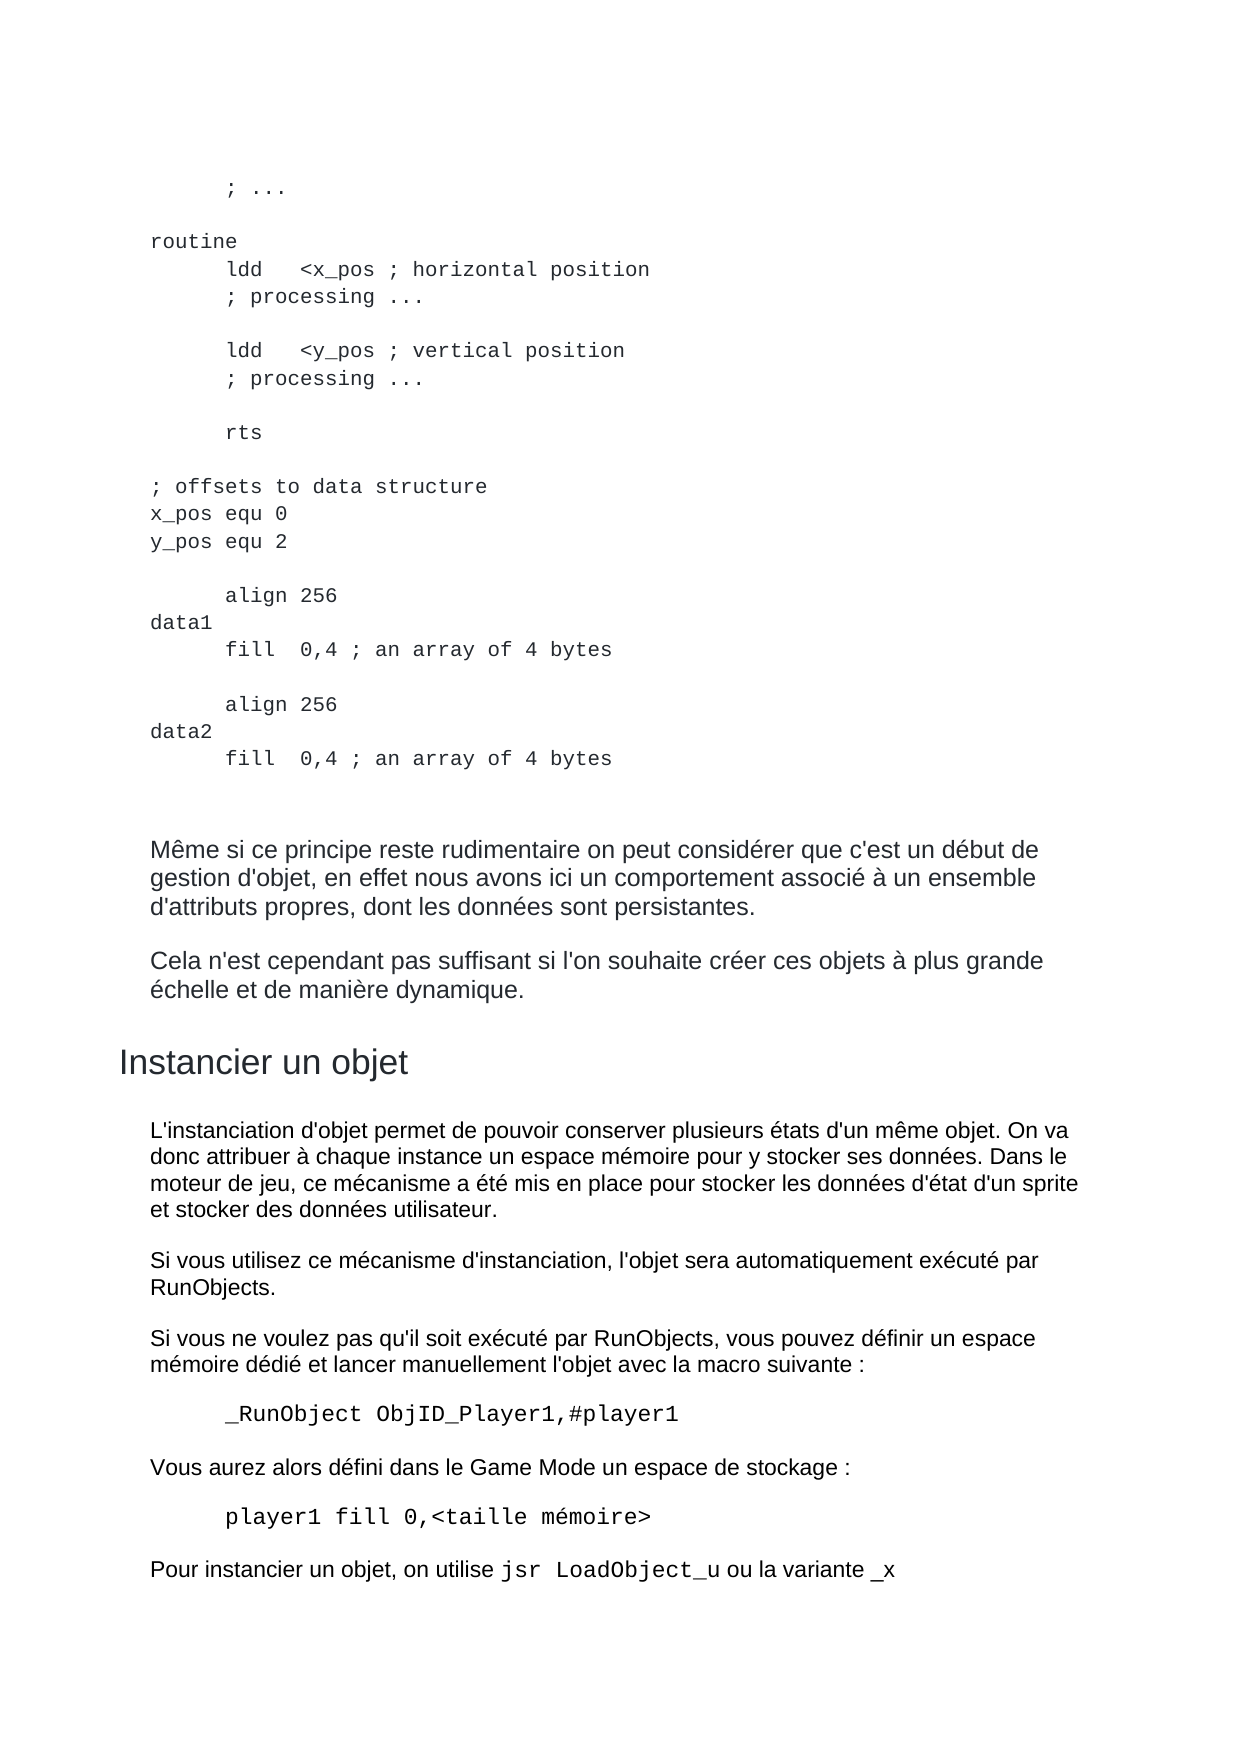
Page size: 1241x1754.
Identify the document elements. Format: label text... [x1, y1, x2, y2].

text ; processing ... [150, 367, 1090, 391]
text ; processing ... [150, 286, 1090, 309]
subtitle Instancier un objet [119, 1041, 1090, 1092]
text ; offsets to data structure [150, 476, 1090, 500]
text rts [150, 422, 1090, 446]
text Si vous utilisez ce mécanisme d'instanciation, l'objet sera automatiquement exécuté par RunObjects. [150, 1247, 1090, 1300]
text Cela n'est cependant pas suffisant si l'on souhaite créer ces objets à plus grande échelle et de manière dynamique. [150, 946, 1090, 1003]
text data2 [150, 721, 1090, 744]
text y_pos equ 2 [150, 531, 1090, 554]
text ; ... [150, 177, 1090, 201]
text fill 0,4 ; an array of 4 bytes [150, 748, 1090, 772]
text Pour instancier un objet, on utilise jsr LoadObject_u ou la variante _x [150, 1556, 1090, 1595]
text align 256 [150, 585, 1090, 609]
text fill 0,4 ; an array of 4 bytes [150, 639, 1090, 663]
text ldd <y_pos ; vertical position [150, 340, 1090, 364]
text _RunObject ObjID_Player1,#player1 [150, 1403, 1090, 1429]
text routine [150, 232, 1090, 255]
text x_pos equ 0 [150, 503, 1090, 527]
text player1 fill 0,<taille mémoire> [150, 1505, 1090, 1531]
text ldd <x_pos ; horizontal position [150, 259, 1090, 282]
text L'instanciation d'objet permet de pouvoir conserver plusieurs états d'un même objet. On va donc attribuer à chaque instance un espace mémoire pour y stocker ses données. Dans le moteur de jeu, ce mécanisme a été mis en place pour stocker les données d'état d'un sprite et stocker des données utilisateur. [150, 1117, 1090, 1222]
text data1 [150, 612, 1090, 636]
text Si vous ne voulez pas qu'il soit exécuté par RunObjects, vous pouvez définir un espace mémoire dédié et lancer manuellement l'objet avec la macro suivante : [150, 1325, 1090, 1378]
text align 256 [150, 694, 1090, 717]
text Vous aurez alors défini dans le Game Mode un espace de stockage : [150, 1454, 1090, 1480]
text Même si ce principe reste rudimentaire on peut considérer que c'est un début de gestion d'objet, en effet nous avons ici un comportement associé à un ensemble d'attributs propres, dont les données sont persistantes. [150, 834, 1090, 921]
